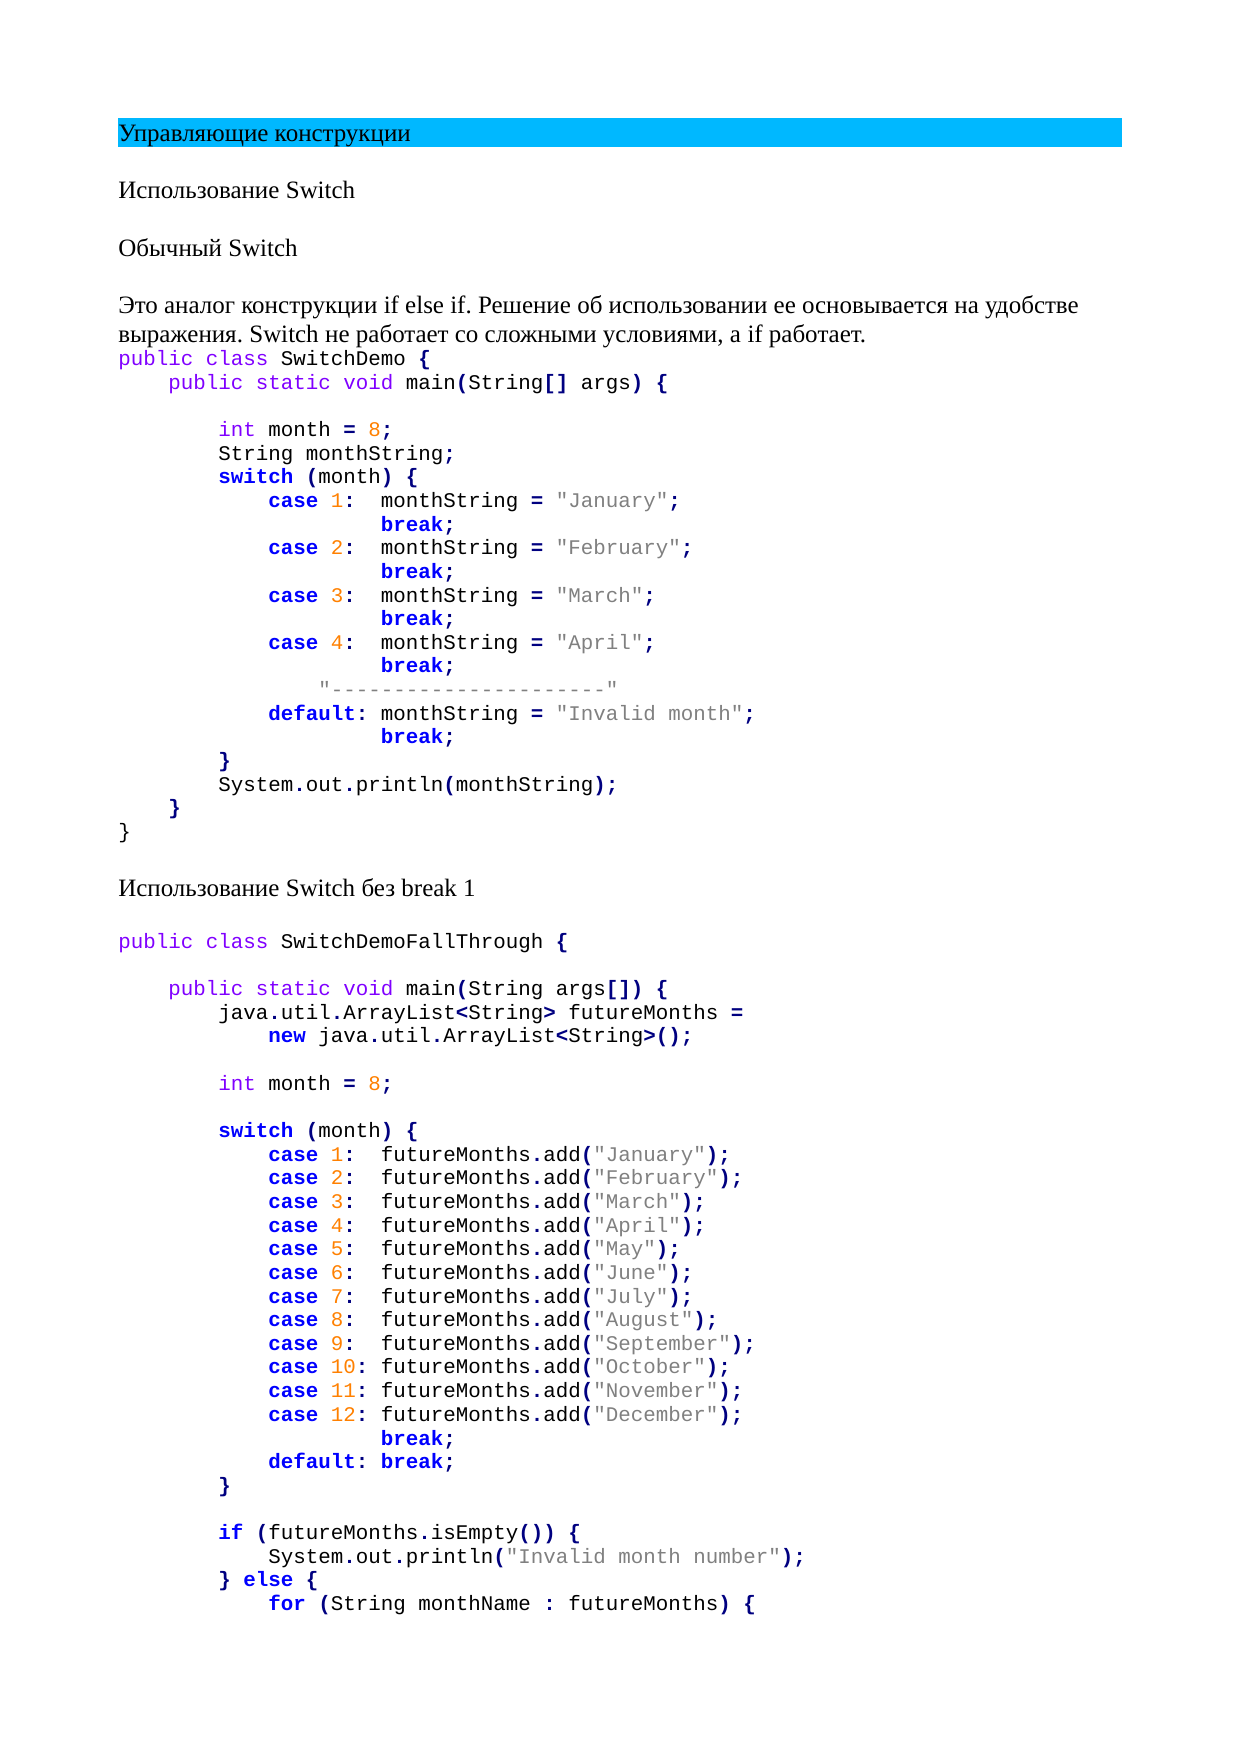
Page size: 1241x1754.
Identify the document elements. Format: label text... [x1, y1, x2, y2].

text case 4: monthString = "April"; [118, 632, 1122, 656]
text } else { [118, 1569, 1122, 1593]
text public static void main(String args[]) { [118, 978, 1122, 1002]
text String monthString; [118, 443, 1122, 466]
text System.out.println(monthString); [118, 774, 1122, 797]
text case 5: futureMonths.add("May"); [118, 1238, 1122, 1262]
text case 8: futureMonths.add("August"); [118, 1309, 1122, 1333]
text case 2: futureMonths.add("February"); [118, 1167, 1122, 1191]
text for (String monthName : futureMonths) { [118, 1593, 1122, 1617]
text java.util.ArrayList<String> futureMonths = [118, 1002, 1122, 1026]
text case 4: futureMonths.add("April"); [118, 1215, 1122, 1238]
text } [118, 821, 1122, 845]
text int month = 8; [118, 419, 1122, 443]
text public class SwitchDemo { [118, 348, 1122, 372]
text "----------------------" [118, 679, 1122, 703]
text break; [118, 726, 1122, 750]
text break; [118, 608, 1122, 632]
text } [118, 797, 1122, 821]
text System.out.println("Invalid month number"); [118, 1546, 1122, 1569]
text break; [118, 1427, 1122, 1451]
text case 6: futureMonths.add("June"); [118, 1262, 1122, 1286]
text switch (month) { [118, 466, 1122, 490]
text case 11: futureMonths.add("November"); [118, 1380, 1122, 1404]
text break; [118, 514, 1122, 537]
text default: break; [118, 1451, 1122, 1475]
text default: monthString = "Invalid month"; [118, 703, 1122, 726]
text Это аналог конструкции if else if. Решение об использовании ее основывается на удобстве выражения. Switch не работает со сложными условиями, а if работает. [118, 291, 1122, 348]
text case 3: monthString = "March"; [118, 584, 1122, 608]
text case 3: futureMonths.add("March"); [118, 1191, 1122, 1215]
text public class SwitchDemoFallThrough { [118, 931, 1122, 954]
text Управляющие конструкции [118, 118, 1122, 147]
text case 2: monthString = "February"; [118, 537, 1122, 561]
text switch (month) { [118, 1120, 1122, 1144]
text case 1: monthString = "January"; [118, 490, 1122, 514]
text case 10: futureMonths.add("October"); [118, 1357, 1122, 1380]
text int month = 8; [118, 1073, 1122, 1096]
text } [118, 1475, 1122, 1498]
text new java.util.ArrayList<String>(); [118, 1026, 1122, 1049]
text if (futureMonths.isEmpty()) { [118, 1522, 1122, 1546]
text case 7: futureMonths.add("July"); [118, 1286, 1122, 1309]
text case 12: futureMonths.add("December"); [118, 1404, 1122, 1427]
text Обычный Switch [118, 233, 1122, 262]
text Использование Switch [118, 176, 1122, 204]
text Использование Switch без break 1 [118, 845, 1122, 902]
text case 9: futureMonths.add("September"); [118, 1333, 1122, 1357]
text break; [118, 561, 1122, 584]
text case 1: futureMonths.add("January"); [118, 1144, 1122, 1167]
text public static void main(String[] args) { [118, 372, 1122, 395]
text } [118, 750, 1122, 774]
text break; [118, 656, 1122, 679]
